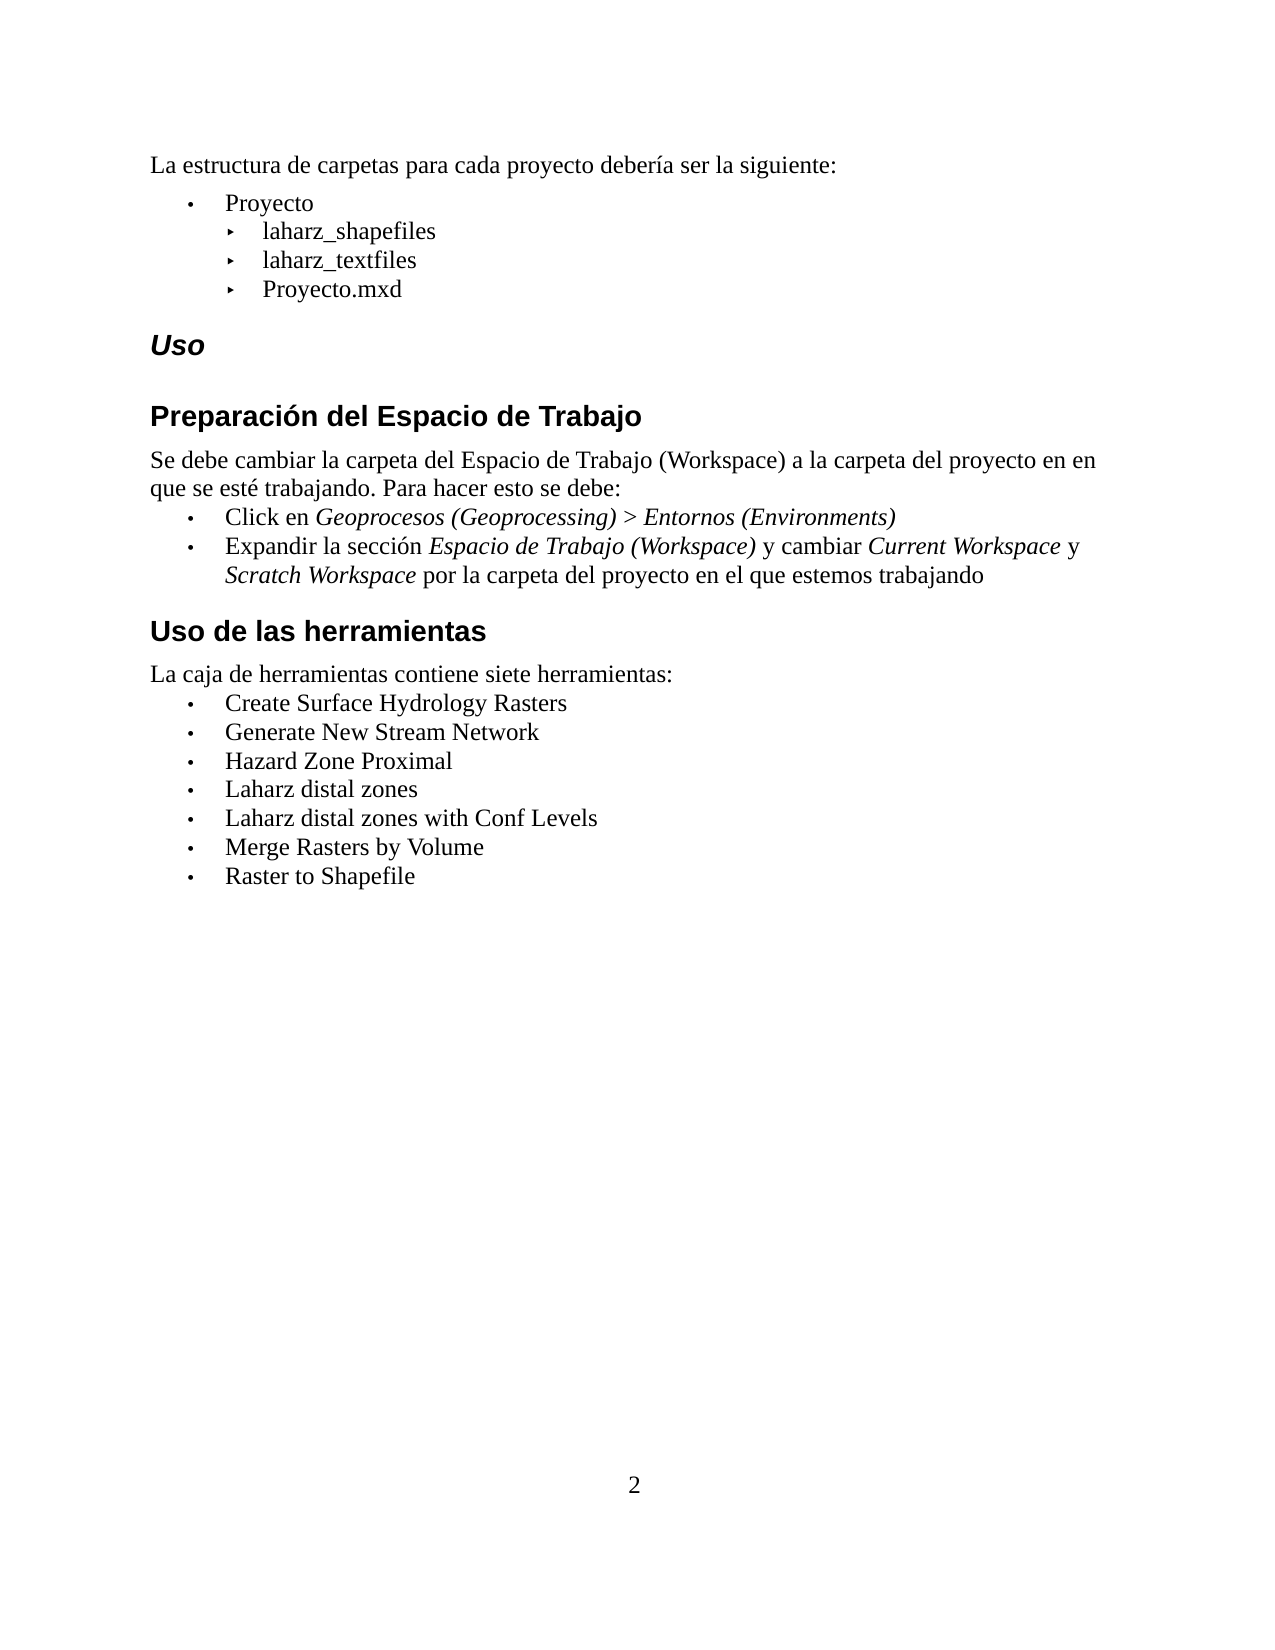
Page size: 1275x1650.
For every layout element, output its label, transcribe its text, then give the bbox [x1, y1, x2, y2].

subtitle Uso de las herramientas [150, 613, 1125, 647]
list Merge Rasters by Volume [187, 832, 1125, 861]
list Proyecto [187, 188, 1125, 216]
subtitle Preparación del Espacio de Trabajo [150, 399, 1125, 432]
list laharz_textfiles [225, 245, 1125, 274]
list Click en Geoprocesos (Geoprocessing) > Entornos (Environments) [187, 502, 1125, 531]
list Hazard Zone Proximal [187, 746, 1125, 774]
list Raster to Shapefile [187, 861, 1125, 889]
list laharz_shapefiles [225, 216, 1125, 245]
list Laharz distal zones [187, 774, 1125, 803]
text La estructura de carpetas para cada proyecto debería ser la siguiente: [150, 150, 1125, 179]
list Proyecto.mxd [225, 274, 1125, 303]
text Se debe cambiar la carpeta del Espacio de Trabajo (Workspace) a la carpeta del proyecto en en que se esté trabajando. Para hacer esto se debe: [150, 445, 1125, 502]
list Laharz distal zones with Conf Levels [187, 803, 1125, 832]
list Expandir la sección Espacio de Trabajo (Workspace) y cambiar Current Workspace y Scratch Workspace por la carpeta del proyecto en el que estemos trabajando [187, 531, 1125, 588]
list Create Surface Hydrology Rasters [187, 688, 1125, 717]
list Generate New Stream Network [187, 717, 1125, 746]
text La caja de herramientas contiene siete herramientas: [150, 659, 1125, 688]
subtitle Uso [150, 328, 1125, 361]
